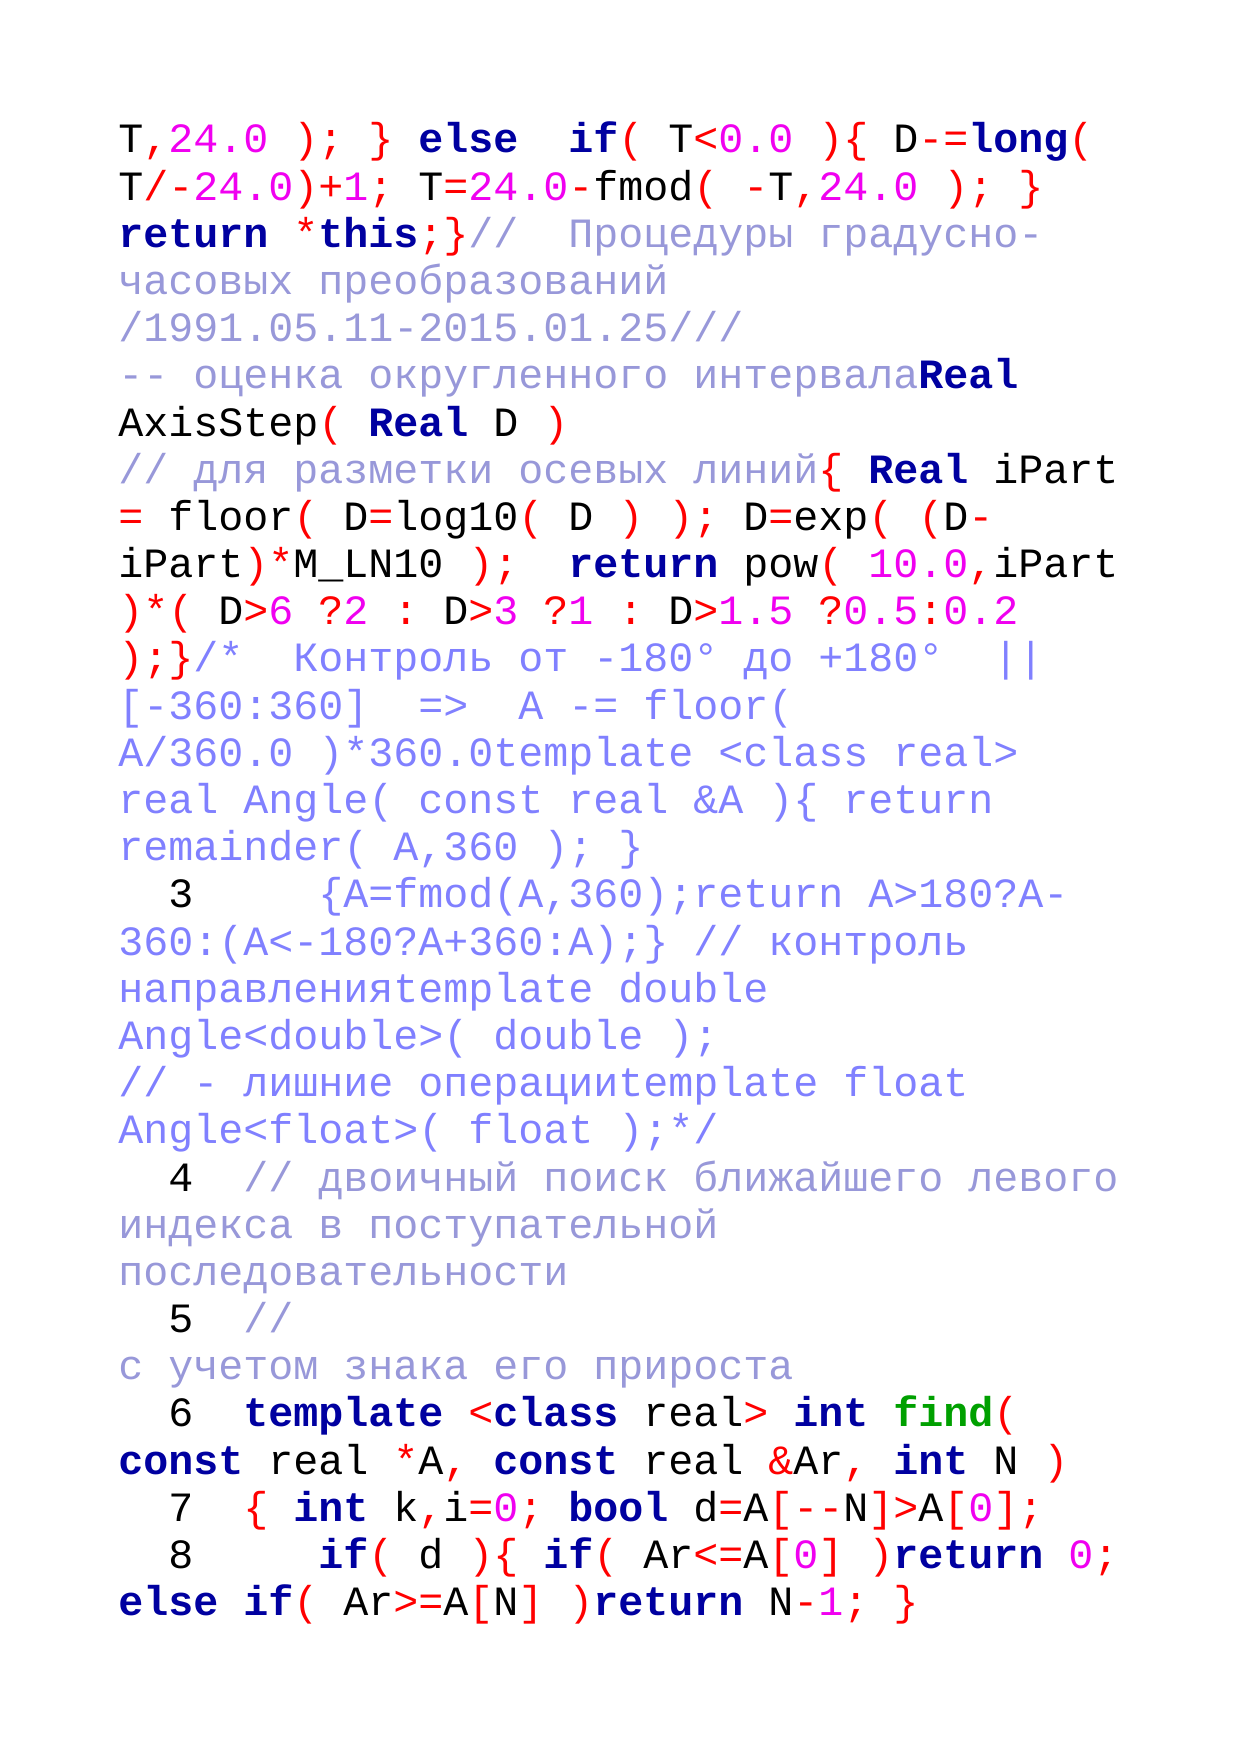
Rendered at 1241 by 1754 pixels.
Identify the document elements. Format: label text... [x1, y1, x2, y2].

subtitle 7 { int k,i=0; bool d=A[--N]>A[0]; [768, 1487, 843, 1534]
subtitle 7 { int k,i=0; bool d=A[--N]>A[0]; [943, 1487, 1122, 1534]
subtitle 8 if( d ){ if( Ar<=A[0] )return 0; else if( Ar>=A[N] )return N-1; } [118, 1534, 443, 1628]
subtitle 5 // с учетом знака его прироста [118, 1298, 1122, 1392]
subtitle 4 // двоичный поиск ближайшего левого индекса в поступательной последовательности [118, 1156, 1122, 1298]
subtitle 8 if( d ){ if( Ar<=A[0] )return 0; else if( Ar>=A[N] )return N-1; } [468, 1534, 1122, 1628]
subtitle 7 { int k,i=0; bool d=A[--N]>A[0]; [468, 1487, 693, 1534]
subtitle 7 { int k,i=0; bool d=A[--N]>A[0]; [418, 1487, 443, 1534]
subtitle 6 template <class real> int find( const real *A, const real &Ar, int N ) [118, 1392, 643, 1487]
subtitle 7 { int k,i=0; bool d=A[--N]>A[0]; [718, 1487, 743, 1534]
subtitle T,24.0 ); } else if( T<0.0 ){ D-=long( T/-24.0)+1; T=24.0-fmod( -T,24.0 ); } return *this;}// Процедуры градусно-часовых преобразований /1991.05.11-2015.01.25/// -- оценка округленного интервалаReal AxisStep( Real D ) // для разметки осевых линий{ Real iPart = floor( D=log10( D ) ); D=exp( (D-iPart)*M_LN10 ); return pow( 10.0,iPart )*( D>6 ?2 : D>3 ?1 : D>1.5 ?0.5:0.2 );}/* Контроль от -180° до +180° || [-360:360] => A -= floor( A/360.0 )*360.0template <class real> real Angle( const real &A ){ return remainder( A,360 ); } [118, 118, 1122, 873]
subtitle 7 { int k,i=0; bool d=A[--N]>A[0]; [868, 1487, 918, 1534]
subtitle 3 {A=fmod(A,360);return A>180?A-360:(A<-180?A+360:A);} // контроль направленияtemplate double Angle<double>( double ); // - лишние операцииtemplate float Angle<float>( float );*/ [118, 873, 1122, 1156]
subtitle 6 template <class real> int find( const real *A, const real &Ar, int N ) [743, 1392, 1122, 1487]
subtitle 7 { int k,i=0; bool d=A[--N]>A[0]; [118, 1487, 393, 1534]
